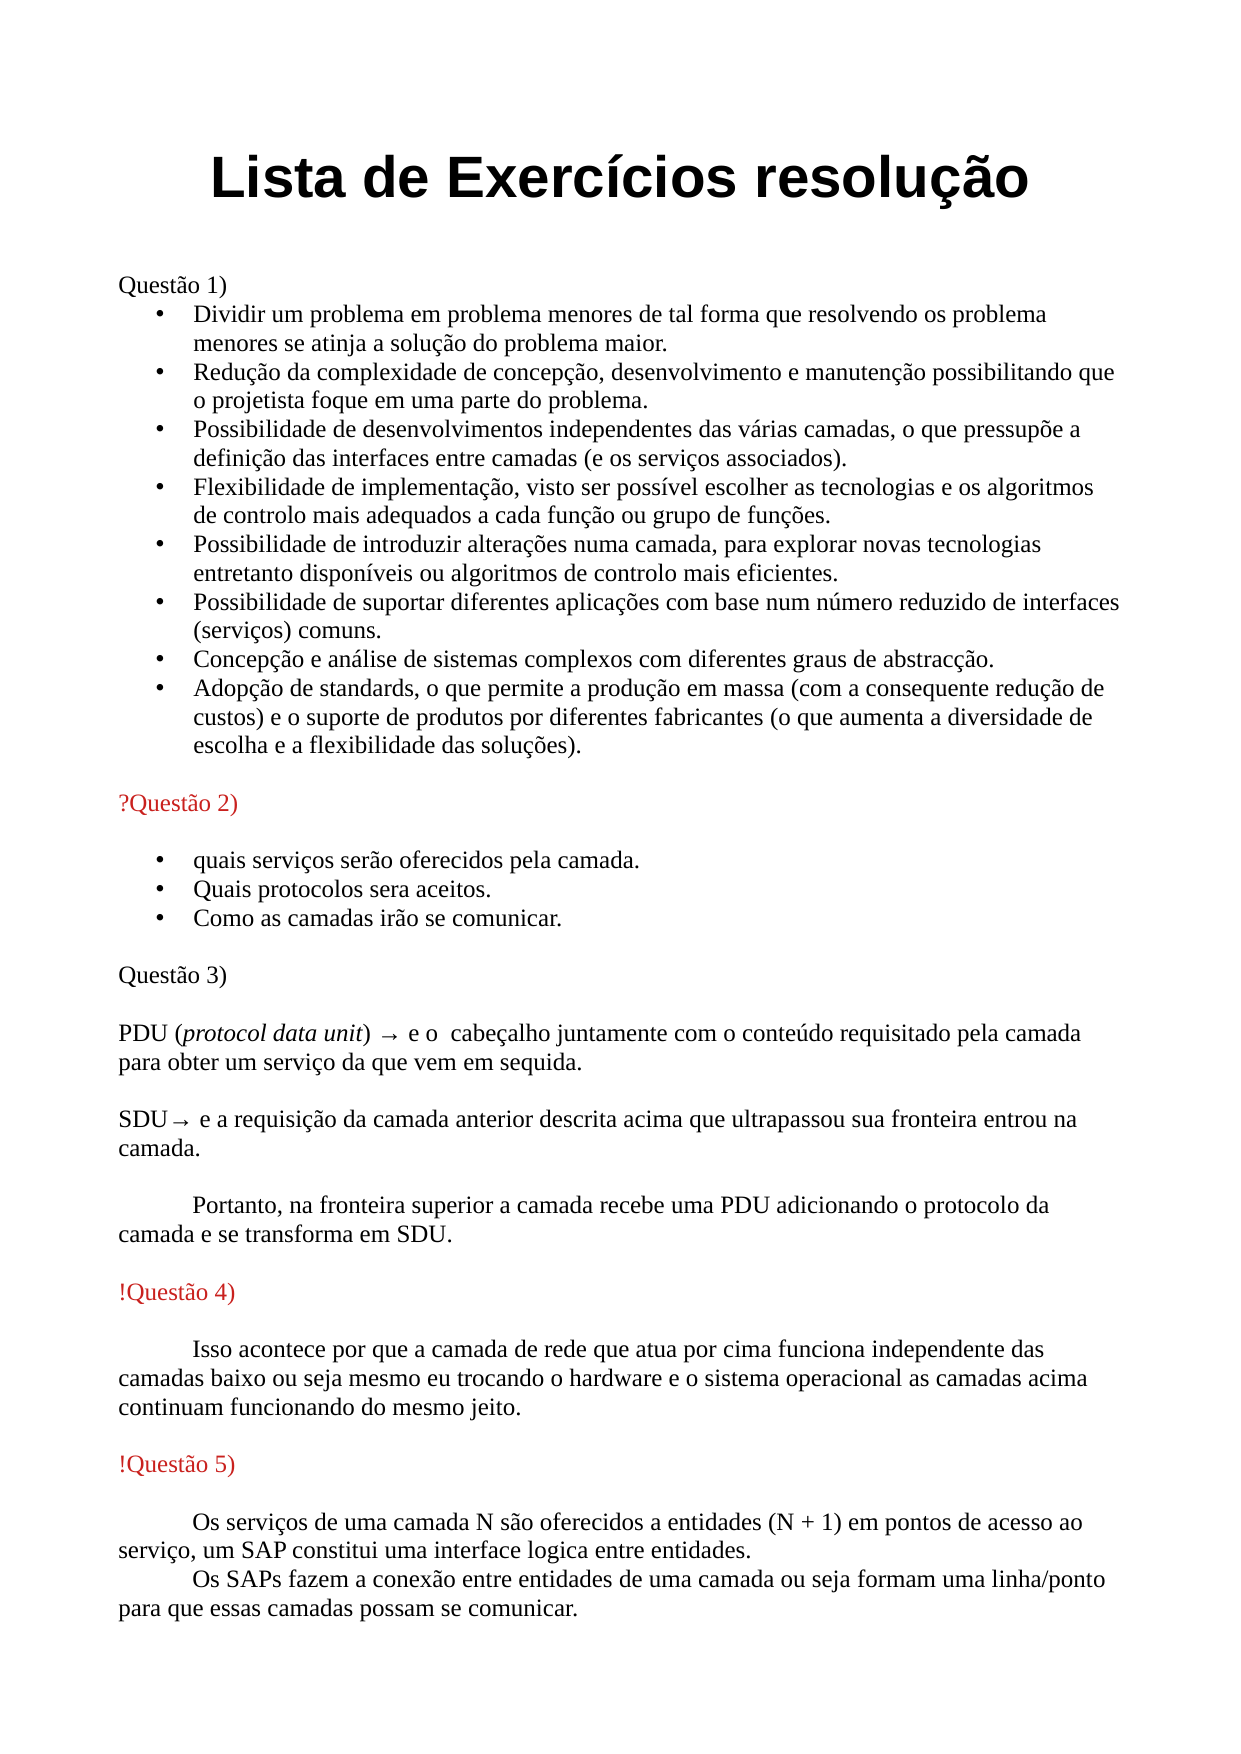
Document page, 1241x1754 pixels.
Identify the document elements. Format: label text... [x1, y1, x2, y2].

text Os serviços de uma camada N são oferecidos a entidades (N + 1) em pontos de acesso ao serviço, um SAP constitui uma interface logica entre entidades. [118, 1507, 1122, 1564]
text ?Questão 2) [118, 788, 1122, 817]
text SDU→ e a requisição da camada anterior descrita acima que ultrapassou sua fronteira entrou na camada. [118, 1104, 1122, 1162]
text !Questão 4) [118, 1277, 1122, 1305]
list Dividir um problema em problema menores de tal forma que resolvendo os problema menores se atinja a solução do problema maior. [156, 299, 1122, 357]
list Possibilidade de desenvolvimentos independentes das várias camadas, o que pressupõe a definição das interfaces entre camadas (e os serviços associados). [156, 414, 1122, 472]
text PDU (protocol data unit) → e o cabeçalho juntamente com o conteúdo requisitado pela camada para obter um serviço da que vem em sequida. [118, 1018, 1122, 1075]
list Como as camadas irão se comunicar. [156, 903, 1122, 932]
list Concepção e análise de sistemas complexos com diferentes graus de abstracção. [156, 644, 1122, 673]
text !Questão 5) [118, 1449, 1122, 1478]
list Possibilidade de introduzir alterações numa camada, para explorar novas tecnologias entretanto disponíveis ou algoritmos de controlo mais eficientes. [156, 529, 1122, 587]
list quais serviços serão oferecidos pela camada. [156, 845, 1122, 874]
list Possibilidade de suportar diferentes aplicações com base num número reduzido de interfaces (serviços) comuns. [156, 587, 1122, 644]
text Questão 3) [118, 960, 1122, 989]
text Questão 1) [118, 270, 1122, 299]
list Redução da complexidade de concepção, desenvolvimento e manutenção possibilitando que o projetista foque em uma parte do problema. [156, 357, 1122, 414]
list Adopção de standards, o que permite a produção em massa (com a consequente redução de custos) e o suporte de produtos por diferentes fabricantes (o que aumenta a diversidade de escolha e a flexibilidade das soluções). [156, 673, 1122, 759]
text Os SAPs fazem a conexão entre entidades de uma camada ou seja formam uma linha/ponto para que essas camadas possam se comunicar. [118, 1564, 1122, 1622]
title Lista de Exercícios resolução [118, 143, 1122, 210]
text Portanto, na fronteira superior a camada recebe uma PDU adicionando o protocolo da camada e se transforma em SDU. [118, 1190, 1122, 1248]
list Quais protocolos sera aceitos. [156, 874, 1122, 903]
list Flexibilidade de implementação, visto ser possível escolher as tecnologias e os algoritmos de controlo mais adequados a cada função ou grupo de funções. [156, 472, 1122, 529]
text Isso acontece por que a camada de rede que atua por cima funciona independente das camadas baixo ou seja mesmo eu trocando o hardware e o sistema operacional as camadas acima continuam funcionando do mesmo jeito. [118, 1334, 1122, 1420]
